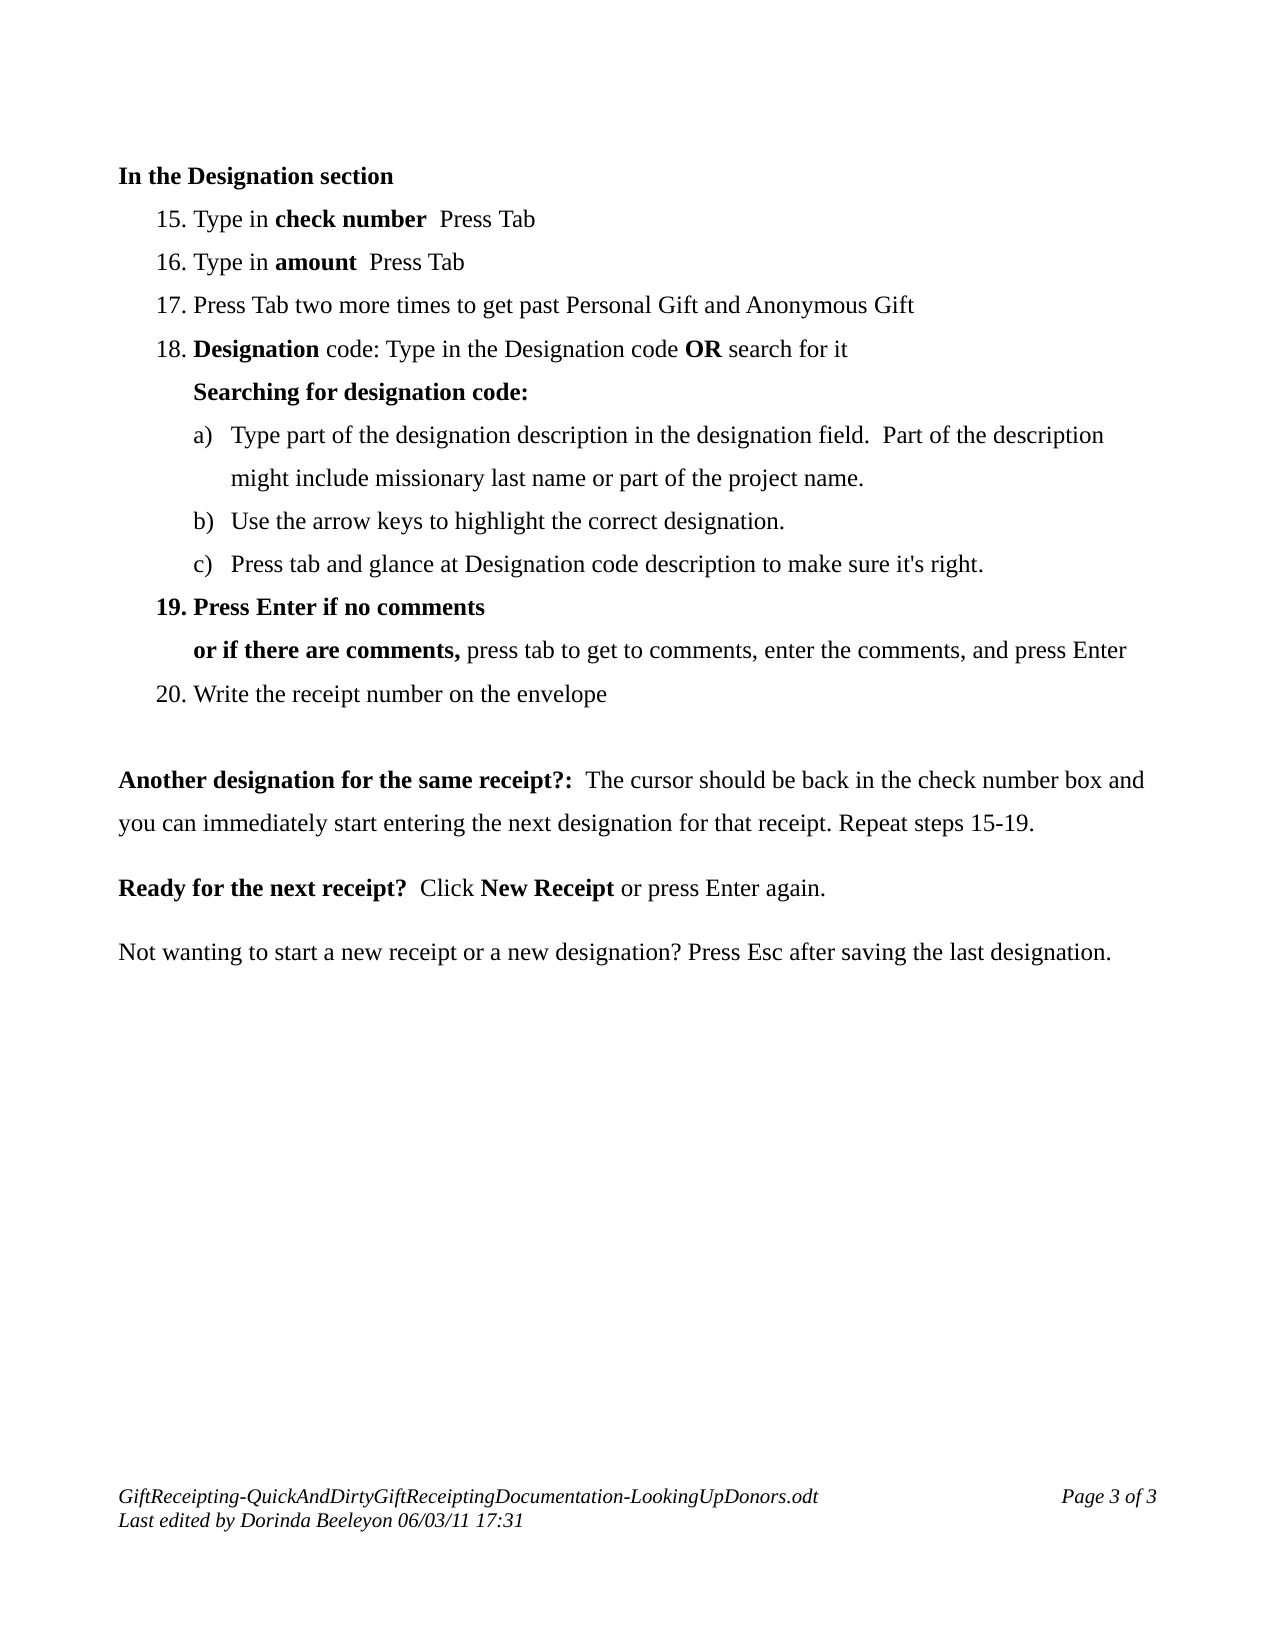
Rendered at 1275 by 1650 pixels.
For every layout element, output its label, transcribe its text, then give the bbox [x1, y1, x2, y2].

text Another designation for the same receipt?: The cursor should be back in the check number box and you can immediately start entering the next designation for that receipt. Repeat steps 15-19. [118, 765, 1157, 837]
text In the Designation section [118, 161, 1157, 190]
list Type in amount Press Tab [156, 247, 1157, 276]
list Type part of the designation description in the designation field. Part of the description might include missionary last name or part of the project name. [193, 420, 1157, 492]
list Write the receipt number on the envelope [156, 679, 1157, 707]
list Press Tab two more times to get past Personal Gift and Anonymous Gift [156, 291, 1157, 319]
list Use the arrow keys to highlight the correct designation. [193, 506, 1157, 535]
list Type in check number Press Tab [156, 204, 1157, 233]
text Ready for the next receipt? Click New Receipt or press Enter again. [118, 873, 1157, 902]
list Designation code: Type in the Designation code OR search for it Searching for designation code: [156, 334, 1157, 406]
list Press tab and glance at Designation code description to make sure it's right. [193, 549, 1157, 578]
list Press Enter if no comments [156, 592, 1157, 621]
list or if there are comments, press tab to get to comments, enter the comments, and press Enter [156, 636, 1157, 664]
text Not wanting to start a new receipt or a new designation? Press Esc after saving the last designation. [118, 937, 1157, 1009]
